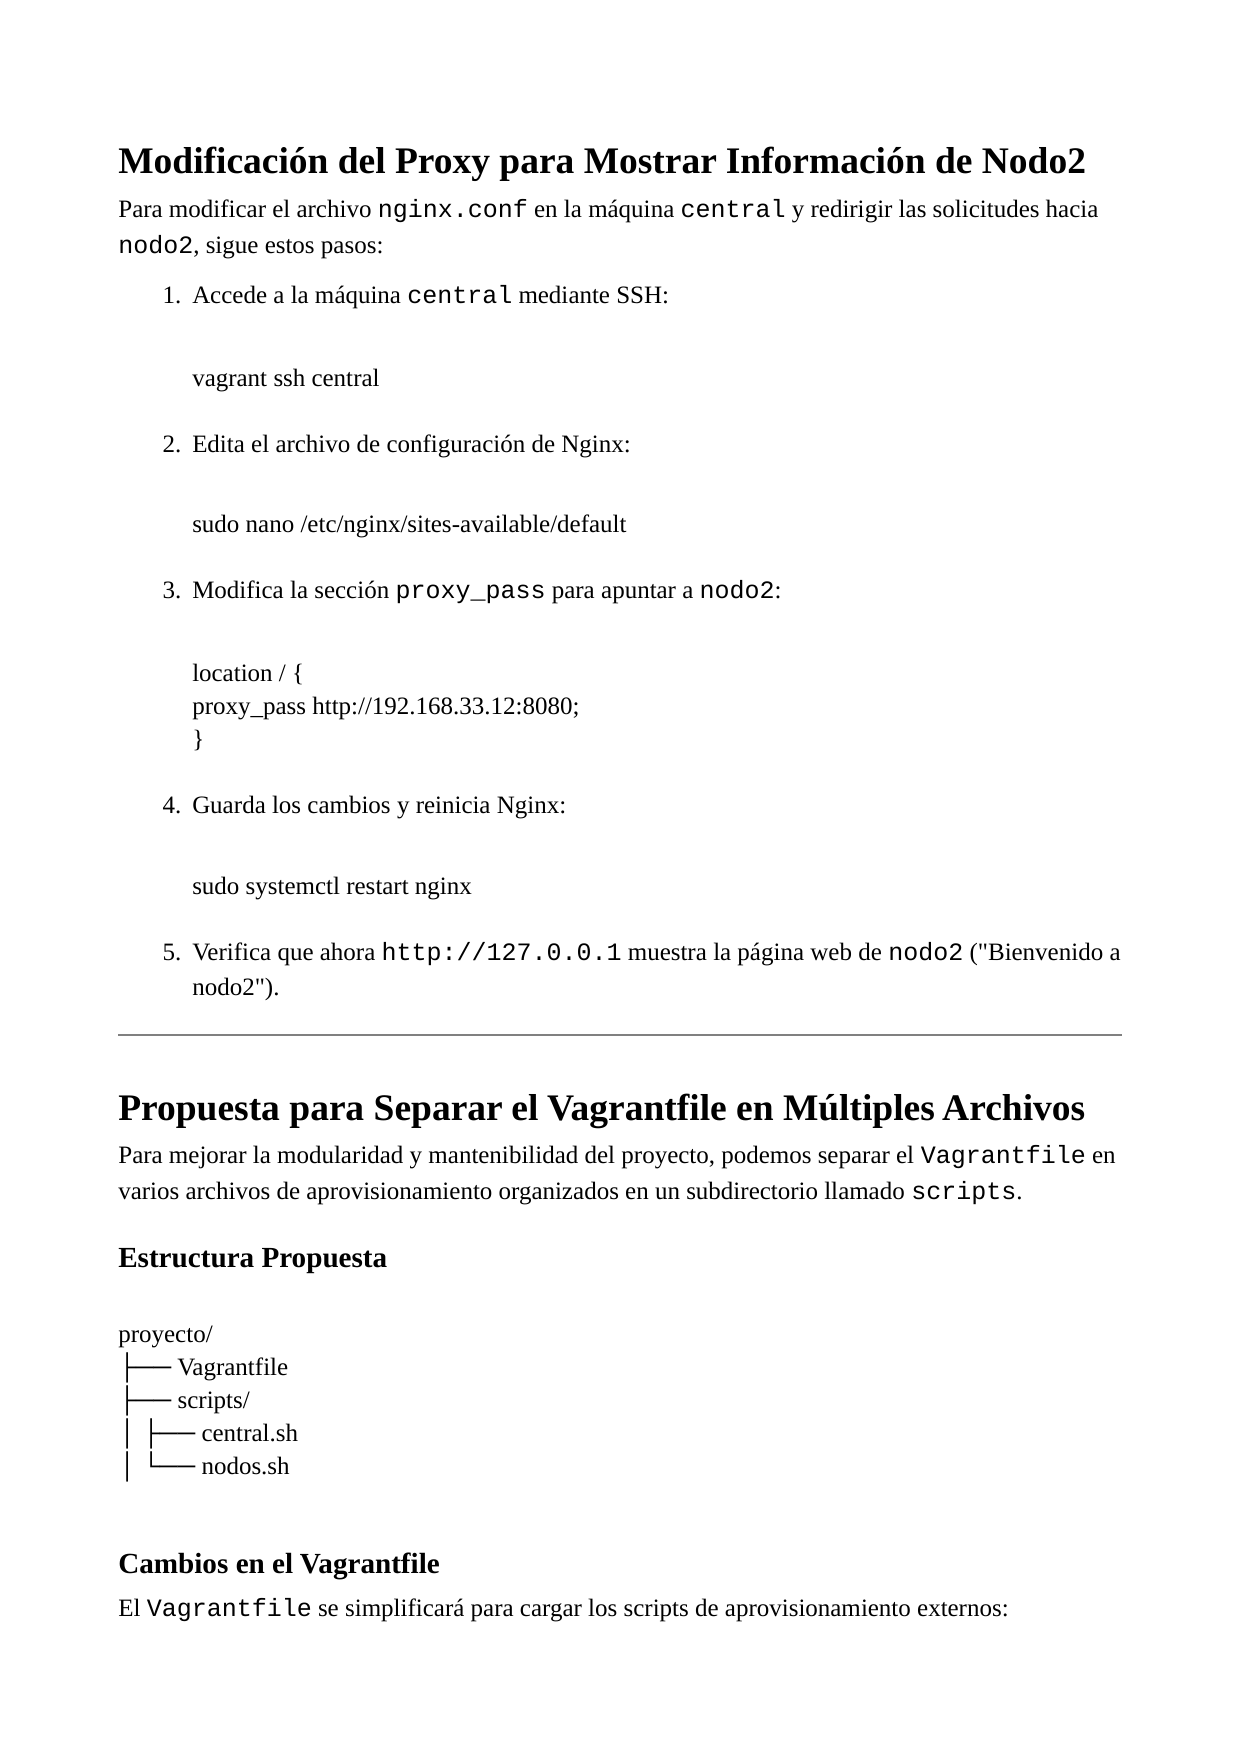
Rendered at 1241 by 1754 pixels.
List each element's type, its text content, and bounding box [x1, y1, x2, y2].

text │ ├── central.sh [128, 1418, 150, 1447]
list Verifica que ahora http://127.0.0.1 muestra la página web de nodo2 ("Bienvenido a nodo2"). [162, 937, 1122, 1001]
subtitle Cambios en el Vagrantfile [118, 1547, 1122, 1580]
list sudo nano /etc/nginx/sites-available/default [162, 509, 1122, 538]
subtitle Modificación del Proxy para Mostrar Información de Nodo2 [118, 139, 1122, 182]
text │ └── nodos.sh [128, 1451, 1122, 1480]
subtitle Estructura Propuesta [118, 1240, 1122, 1274]
list Guarda los cambios y reinicia Nginx: [162, 791, 1122, 819]
subtitle Propuesta para Separar el Vagrantfile en Múltiples Archivos [118, 1085, 1122, 1128]
list Accede a la máquina central mediante SSH: [162, 280, 1122, 311]
text ├── scripts/ [128, 1385, 1122, 1414]
text Para mejorar la modularidad y mantenibilidad del proyecto, podemos separar el Vagrantfile en varios archivos de aprovisionamiento organizados en un subdirectorio llamado scripts. [118, 1141, 1122, 1207]
text El Vagrantfile se simplificará para cargar los scripts de aprovisionamiento externos: [118, 1593, 1122, 1623]
text Para modificar el archivo nginx.conf en la máquina central y redirigir las solicitudes hacia nodo2, sigue estos pasos: [118, 194, 1122, 261]
text ├── Vagrantfile [128, 1352, 1122, 1381]
list location / { [162, 658, 1122, 687]
list } [162, 724, 1122, 753]
text │ ├── central.sh [152, 1418, 1122, 1447]
list proxy_pass http://192.168.33.12:8080; [162, 691, 1122, 720]
list sudo systemctl restart nginx [162, 871, 1122, 900]
text proyecto/ [118, 1319, 1122, 1348]
list Edita el archivo de configuración de Nginx: [162, 429, 1122, 457]
list Modifica la sección proxy_pass para apuntar a nodo2: [162, 575, 1122, 606]
list vagrant ssh central [162, 363, 1122, 391]
